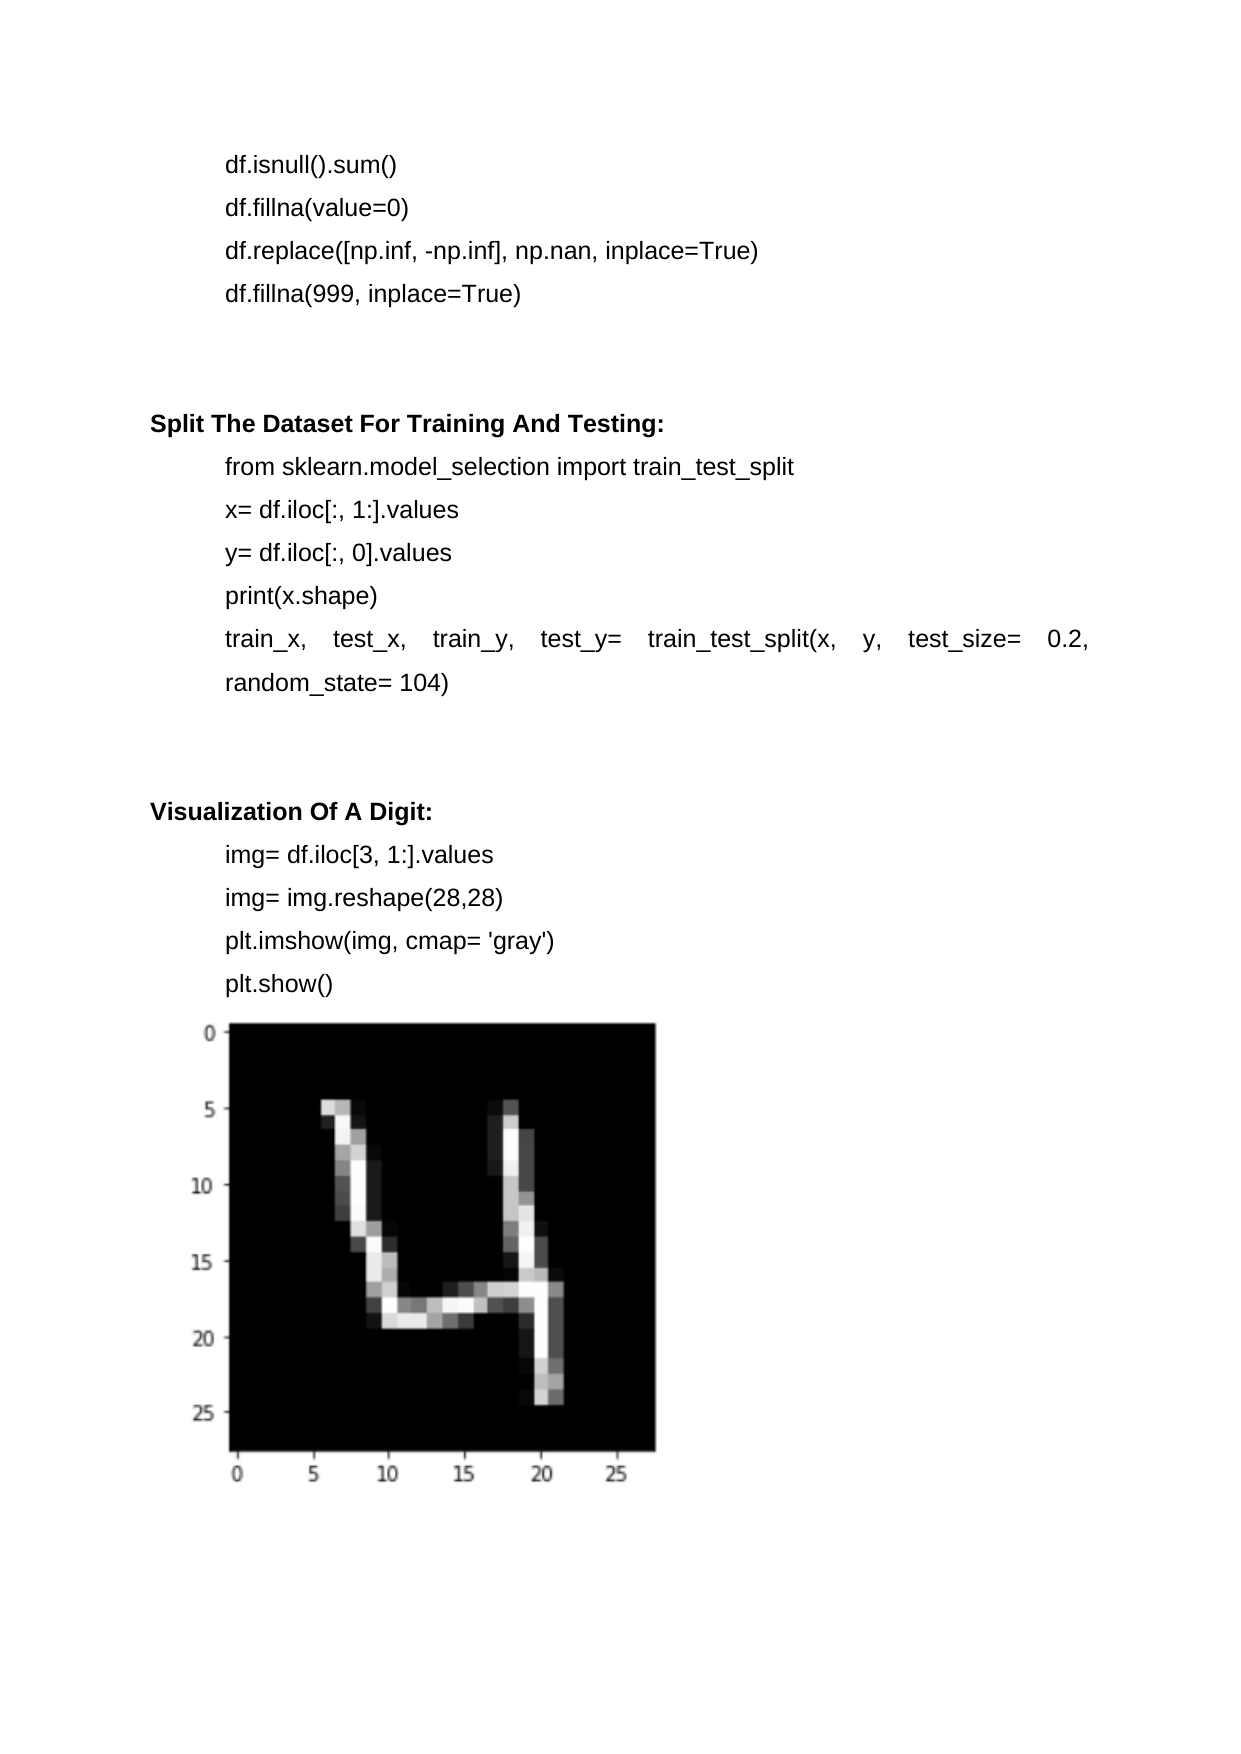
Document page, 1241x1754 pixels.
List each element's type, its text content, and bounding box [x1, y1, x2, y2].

text df.replace([np.inf, -np.inf], np.nan, inplace=True) [225, 236, 1090, 265]
text x= df.iloc[:, 1:].values [225, 495, 1090, 524]
text df.fillna(999, inplace=True) [225, 279, 1090, 308]
text img= df.iloc[3, 1:].values [225, 840, 1090, 869]
text df.fillna(value=0) [225, 193, 1090, 222]
text Split The Dataset For Training And Testing: [150, 409, 1090, 437]
text plt.imshow(img, cmap= 'gray') [225, 926, 1090, 955]
text plt.show() [225, 969, 1090, 998]
text from sklearn.model_selection import train_test_split [225, 452, 1090, 481]
text y= df.iloc[:, 0].values [225, 538, 1090, 567]
text df.isnull().sum() [225, 150, 1090, 179]
text train_x, test_x, train_y, test_y= train_test_split(x, y, test_size= 0.2, random_state= 104) [225, 624, 1090, 696]
text Visualization Of A Digit: [150, 797, 1090, 826]
picture [150, 1012, 685, 1524]
text img= img.reshape(28,28) [225, 883, 1090, 912]
text print(x.shape) [225, 581, 1090, 610]
